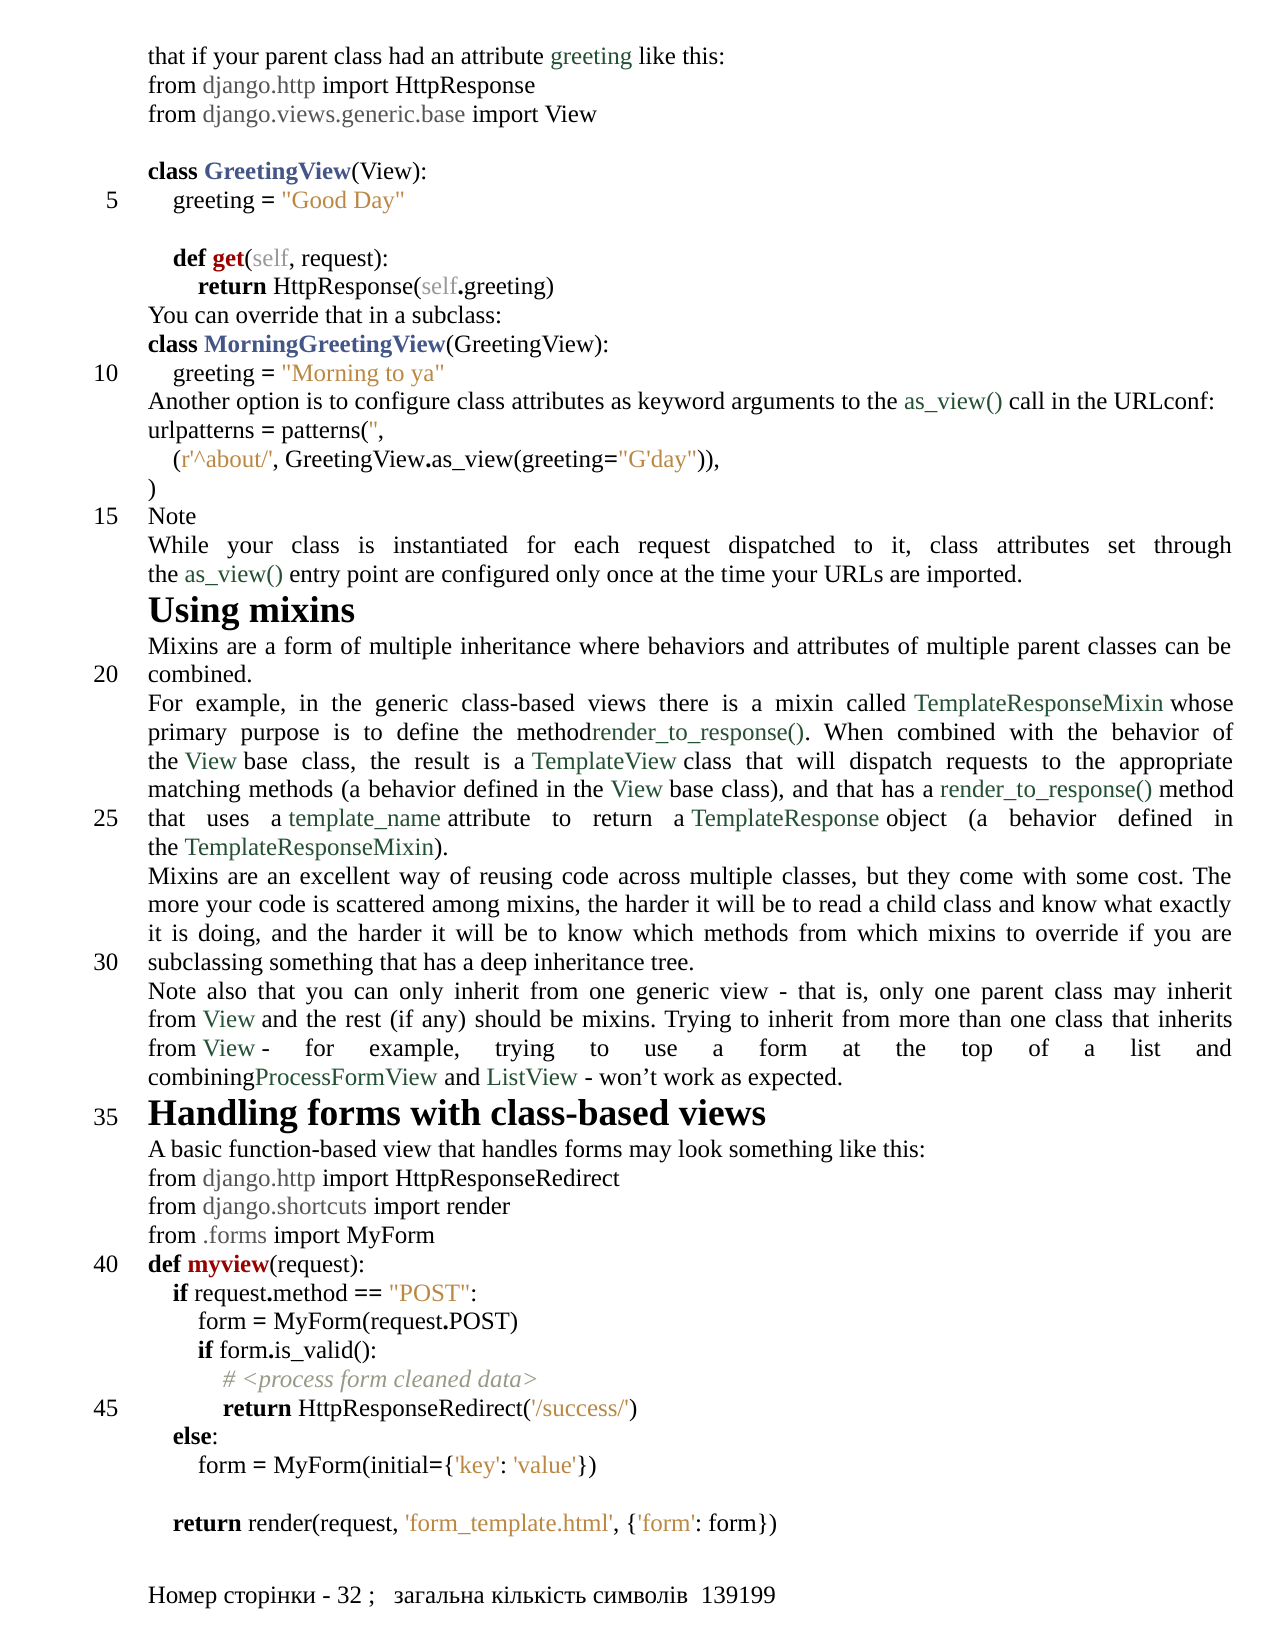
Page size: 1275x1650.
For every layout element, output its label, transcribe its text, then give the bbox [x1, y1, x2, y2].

text form = MyForm(request.POST) [148, 1306, 1234, 1335]
text You can override that in a subclass: [148, 300, 1234, 329]
text class MorningGreetingView(GreetingView): [148, 329, 1234, 358]
text from .forms import MyForm [148, 1220, 1234, 1249]
text While your class is instantiated for each request dispatched to it, class attributes set through the as_view() entry point are configured only once at the time your URLs are imported. [148, 530, 1234, 588]
text form = MyForm(initial={'key': 'value'}) [148, 1450, 1234, 1479]
text greeting = "Good Day" [148, 185, 1234, 214]
text return render(request, 'form_template.html', {'form': form}) [148, 1508, 1234, 1536]
text def get(self, request): [148, 243, 1234, 271]
text else: [148, 1421, 1234, 1450]
text Another option is to configure class attributes as keyword arguments to the as_view() call in the URLconf: [148, 386, 1234, 415]
text Mixins are an excellent way of reusing code across multiple classes, but they come with some cost. The more your code is scattered among mixins, the harder it will be to read a child class and know what exactly it is doing, and the harder it will be to know which methods from which mixins to override if you are subclassing something that has a deep inheritance tree. [148, 861, 1234, 976]
text return HttpResponse(self.greeting) [148, 271, 1234, 300]
text from django.shortcuts import render [148, 1191, 1234, 1220]
text Note also that you can only inherit from one generic view - that is, only one parent class may inherit from View and the rest (if any) should be mixins. Trying to inherit from more than one class that inherits from View - for example, trying to use a form at the top of a list and combiningProcessFormView and ListView - won’t work as expected. [148, 976, 1234, 1091]
text urlpatterns = patterns('', [148, 415, 1234, 444]
text Note [148, 501, 1234, 530]
text ) [148, 473, 1234, 501]
text from django.http import HttpResponseRedirect [148, 1163, 1234, 1191]
text For example, in the generic class-based views there is a mixin called TemplateResponseMixin whose primary purpose is to define the methodrender_to_response(). When combined with the behavior of the View base class, the result is a TemplateView class that will dispatch requests to the appropriate matching methods (a behavior defined in the View base class), and that has a render_to_response() method that uses a template_name attribute to return a TemplateResponse object (a behavior defined in the TemplateResponseMixin). [148, 688, 1234, 861]
text (r'^about/', GreetingView.as_view(greeting="G'day")), [148, 444, 1234, 473]
text class GreetingView(View): [148, 156, 1234, 185]
text from django.views.generic.base import View [148, 99, 1234, 128]
text Mixins are a form of multiple inheritance where behaviors and attributes of multiple parent classes can be combined. [148, 631, 1234, 688]
subtitle Using mixins [148, 588, 1234, 631]
text def myview(request): [148, 1249, 1234, 1278]
text if form.is_valid(): [148, 1335, 1234, 1364]
text that if your parent class had an attribute greeting like this: [148, 41, 1234, 70]
text A basic function-based view that handles forms may look something like this: [148, 1134, 1234, 1163]
subtitle Handling forms with class-based views [148, 1091, 1234, 1134]
text from django.http import HttpResponse [148, 70, 1234, 99]
text if request.method == "POST": [148, 1278, 1234, 1306]
text return HttpResponseRedirect('/success/') [148, 1393, 1234, 1421]
text greeting = "Morning to ya" [148, 358, 1234, 386]
text # <process form cleaned data> [148, 1364, 1234, 1393]
